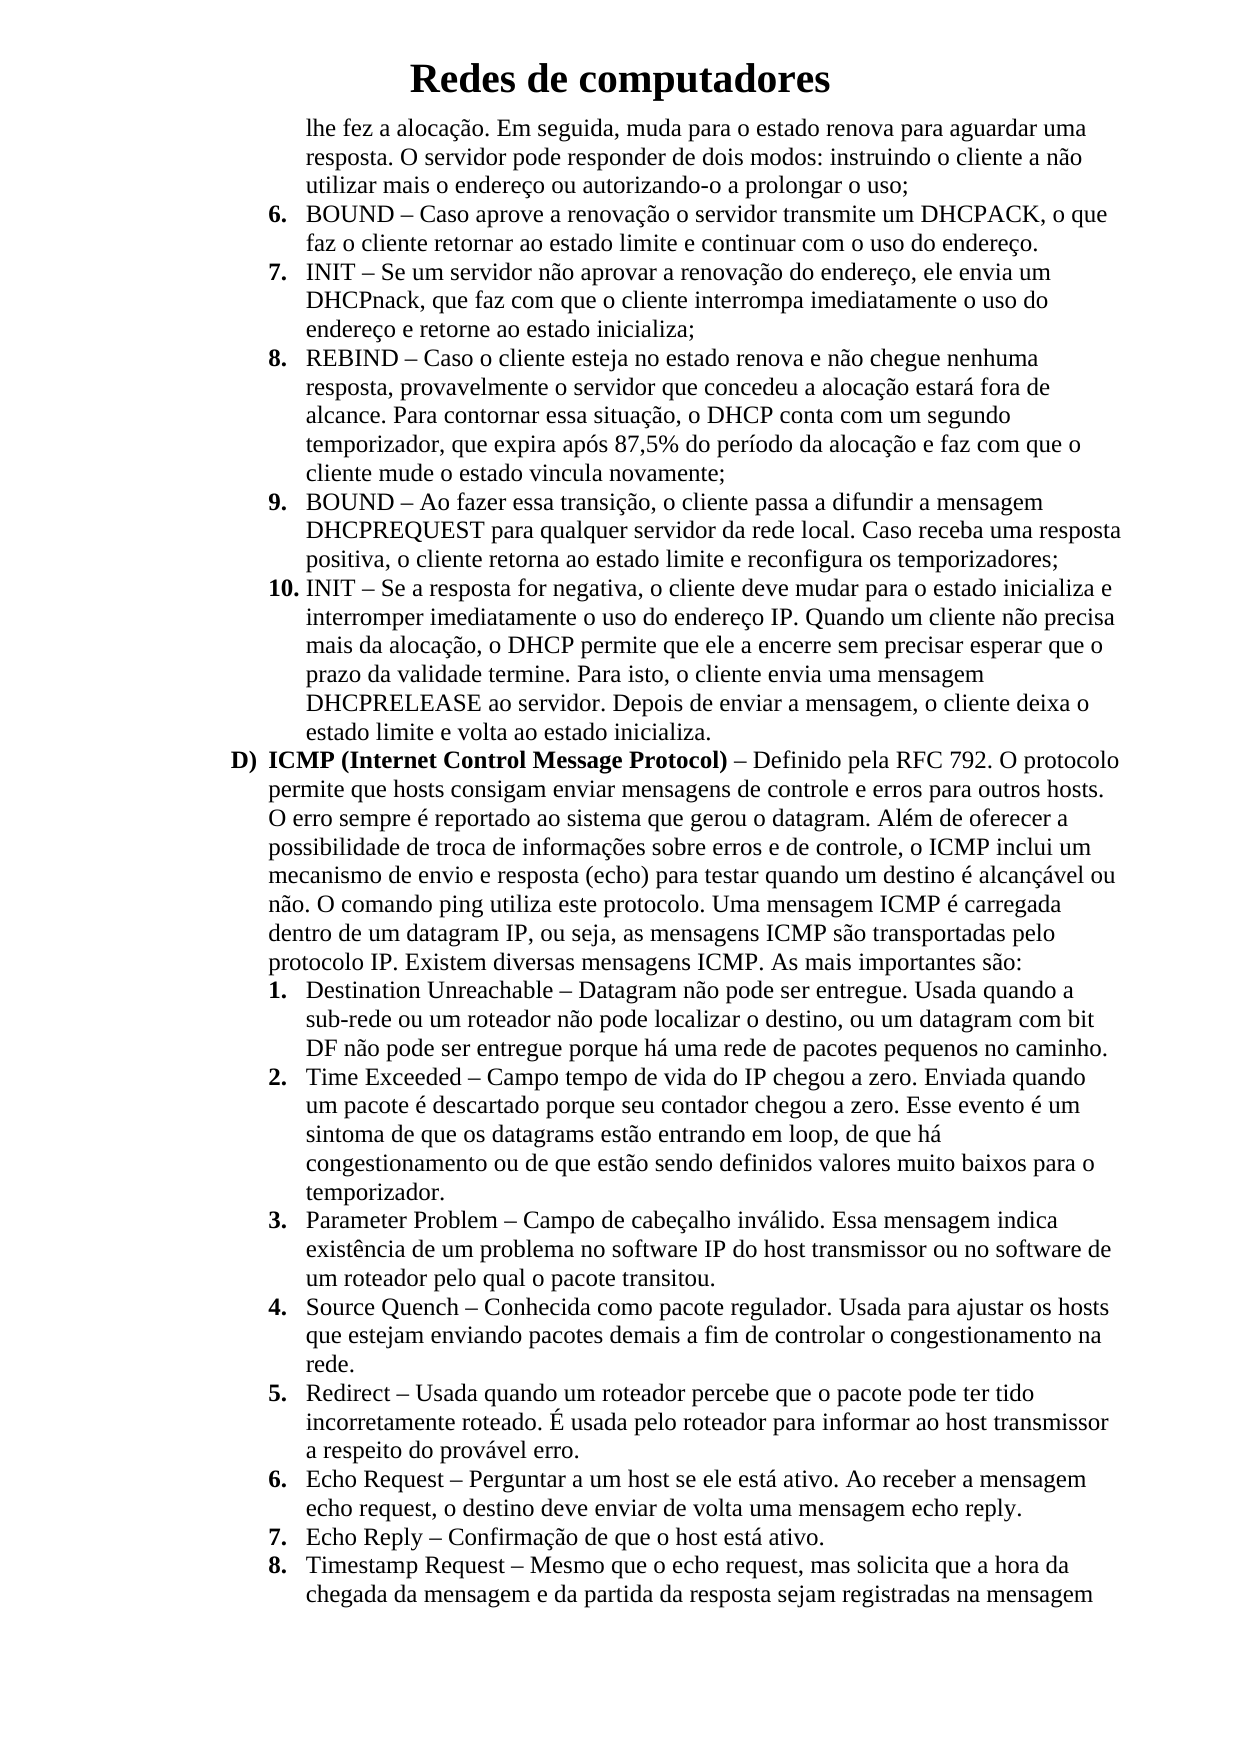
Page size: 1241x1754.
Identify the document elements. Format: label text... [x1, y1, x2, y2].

list REBIND – Caso o cliente esteja no estado renova e não chegue nenhuma resposta, provavelmente o servidor que concedeu a alocação estará fora de alcance. Para contornar essa situação, o DHCP conta com um segundo temporizador, que expira após 87,5% do período da alocação e faz com que o cliente mude o estado vincula novamente; [268, 343, 1122, 487]
list lhe fez a alocação. Em seguida, muda para o estado renova para aguardar uma resposta. O servidor pode responder de dois modos: instruindo o cliente a não utilizar mais o endereço ou autorizando-o a prolongar o uso; [268, 113, 1122, 199]
list ICMP (Internet Control Message Protocol) – Definido pela RFC 792. O protocolo permite que hosts consigam enviar mensagens de controle e erros para outros hosts. O erro sempre é reportado ao sistema que gerou o datagram. Além de oferecer a possibilidade de troca de informações sobre erros e de controle, o ICMP inclui um mecanismo de envio e resposta (echo) para testar quando um destino é alcançável ou não. O comando ping utiliza este protocolo. Uma mensagem ICMP é carregada dentro de um datagram IP, ou seja, as mensagens ICMP são transportadas pelo protocolo IP. Existem diversas mensagens ICMP. As mais importantes são: [231, 745, 1122, 975]
list Destination Unreachable – Datagram não pode ser entregue. Usada quando a sub-rede ou um roteador não pode localizar o destino, ou um datagram com bit DF não pode ser entregue porque há uma rede de pacotes pequenos no caminho. [268, 975, 1122, 1062]
list BOUND – Ao fazer essa transição, o cliente passa a difundir a mensagem DHCPREQUEST para qualquer servidor da rede local. Caso receba uma resposta positiva, o cliente retorna ao estado limite e reconfigura os temporizadores; [268, 487, 1122, 573]
list Parameter Problem – Campo de cabeçalho inválido. Essa mensagem indica existência de um problema no software IP do host transmissor ou no software de um roteador pelo qual o pacote transitou. [268, 1205, 1122, 1292]
list Timestamp Request – Mesmo que o echo request, mas solicita que a hora da chegada da mensagem e da partida da resposta sejam registradas na mensagem [268, 1550, 1122, 1608]
list INIT – Se um servidor não aprovar a renovação do endereço, ele envia um DHCPnack, que faz com que o cliente interrompa imediatamente o uso do endereço e retorne ao estado inicializa; [268, 257, 1122, 343]
list Redirect – Usada quando um roteador percebe que o pacote pode ter tido incorretamente roteado. É usada pelo roteador para informar ao host transmissor a respeito do provável erro. [268, 1378, 1122, 1464]
list BOUND – Caso aprove a renovação o servidor transmite um DHCPACK, o que faz o cliente retornar ao estado limite e continuar com o uso do endereço. [268, 199, 1122, 257]
list Echo Reply – Confirmação de que o host está ativo. [268, 1522, 1122, 1550]
list INIT – Se a resposta for negativa, o cliente deve mudar para o estado inicializa e interromper imediatamente o uso do endereço IP. Quando um cliente não precisa mais da alocação, o DHCP permite que ele a encerre sem precisar esperar que o prazo da validade termine. Para isto, o cliente envia uma mensagem DHCPRELEASE ao servidor. Depois de enviar a mensagem, o cliente deixa o estado limite e volta ao estado inicializa. [268, 573, 1122, 745]
list Source Quench – Conhecida como pacote regulador. Usada para ajustar os hosts que estejam enviando pacotes demais a fim de controlar o congestionamento na rede. [268, 1292, 1122, 1378]
list Echo Request – Perguntar a um host se ele está ativo. Ao receber a mensagem echo request, o destino deve enviar de volta uma mensagem echo reply. [268, 1464, 1122, 1522]
list Time Exceeded – Campo tempo de vida do IP chegou a zero. Enviada quando um pacote é descartado porque seu contador chegou a zero. Esse evento é um sintoma de que os datagrams estão entrando em loop, de que há congestionamento ou de que estão sendo definidos valores muito baixos para o temporizador. [268, 1062, 1122, 1205]
